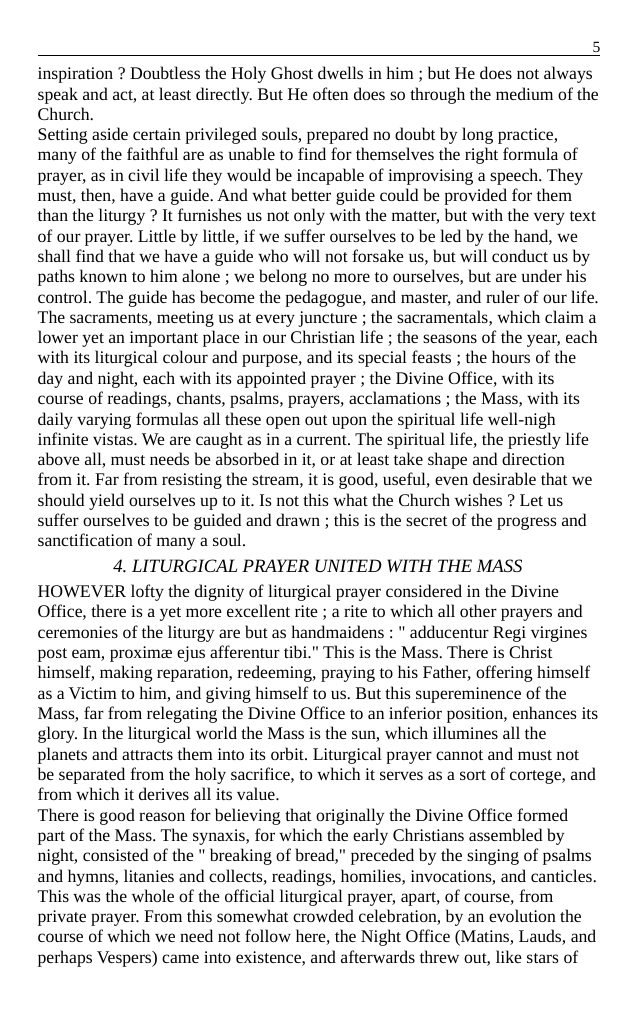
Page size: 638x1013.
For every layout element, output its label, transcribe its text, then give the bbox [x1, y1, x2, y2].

text HOWEVER lofty the dignity of liturgical prayer considered in the Divine Office, there is a yet more excellent rite ; a rite to which all other prayers and ceremonies of the liturgy are but as handmaidens : " adducentur Regi virgines post eam, proximæ ejus afferentur tibi." This is the Mass. There is Christ himself, making reparation, redeeming, praying to his Father, offering himself as a Victim to him, and giving himself to us. But this supereminence of the Mass, far from relegating the Divine Office to an inferior position, enhances its glory. In the liturgical world the Mass is the sun, which illumines all the planets and attracts them into its orbit. Liturgical prayer cannot and must not be separated from the holy sacrifice, to which it serves as a sort of cortege, and from which it derives all its value. [37, 581, 600, 804]
text inspiration ? Doubtless the Holy Ghost dwells in him ; but He does not always speak and act, at least directly. But He often does so through the medium of the Church. [37, 63, 600, 124]
text There is good reason for believing that originally the Divine Office formed part of the Mass. The synaxis, for which the early Christians assembled by night, consisted of the " breaking of bread," preceded by the singing of psalms and hymns, litanies and collects, readings, homilies, invocations, and canticles. This was the whole of the official liturgical prayer, apart, of course, from private prayer. From this somewhat crowded celebration, by an evolution the course of which we need not follow here, the Night Office (Matins, Lauds, and perhaps Vespers) came into existence, and afterwards threw out, like stars of [37, 804, 600, 967]
text 4. LITURGICAL PRAYER UNITED WITH THE MASS [37, 555, 600, 577]
text Setting aside certain privileged souls, prepared no doubt by long practice, many of the faithful are as unable to find for themselves the right formula of prayer, as in civil life they would be incapable of improvising a speech. They must, then, have a guide. And what better guide could be provided for them than the liturgy ? It furnishes us not only with the matter, but with the very text of our prayer. Little by little, if we suffer ourselves to be led by the hand, we shall find that we have a guide who will not forsake us, but will conduct us by paths known to him alone ; we belong no more to ourselves, but are under his control. The guide has become the pedagogue, and master, and ruler of our life. The sacraments, meeting us at every juncture ; the sacramentals, which claim a lower yet an important place in our Christian life ; the seasons of the year, each with its liturgical colour and purpose, and its special feasts ; the hours of the day and night, each with its appointed prayer ; the Divine Office, with its course of readings, chants, psalms, prayers, acclamations ; the Mass, with its daily varying formulas all these open out upon the spiritual life well-nigh infinite vistas. We are caught as in a current. The spiritual life, the priestly life above all, must needs be absorbed in it, or at least take shape and direction from it. Far from resisting the stream, it is good, useful, even desirable that we should yield ourselves up to it. Is not this what the Church wishes ? Let us suffer ourselves to be guided and drawn ; this is the secret of the progress and sanctification of many a soul. [37, 124, 600, 551]
